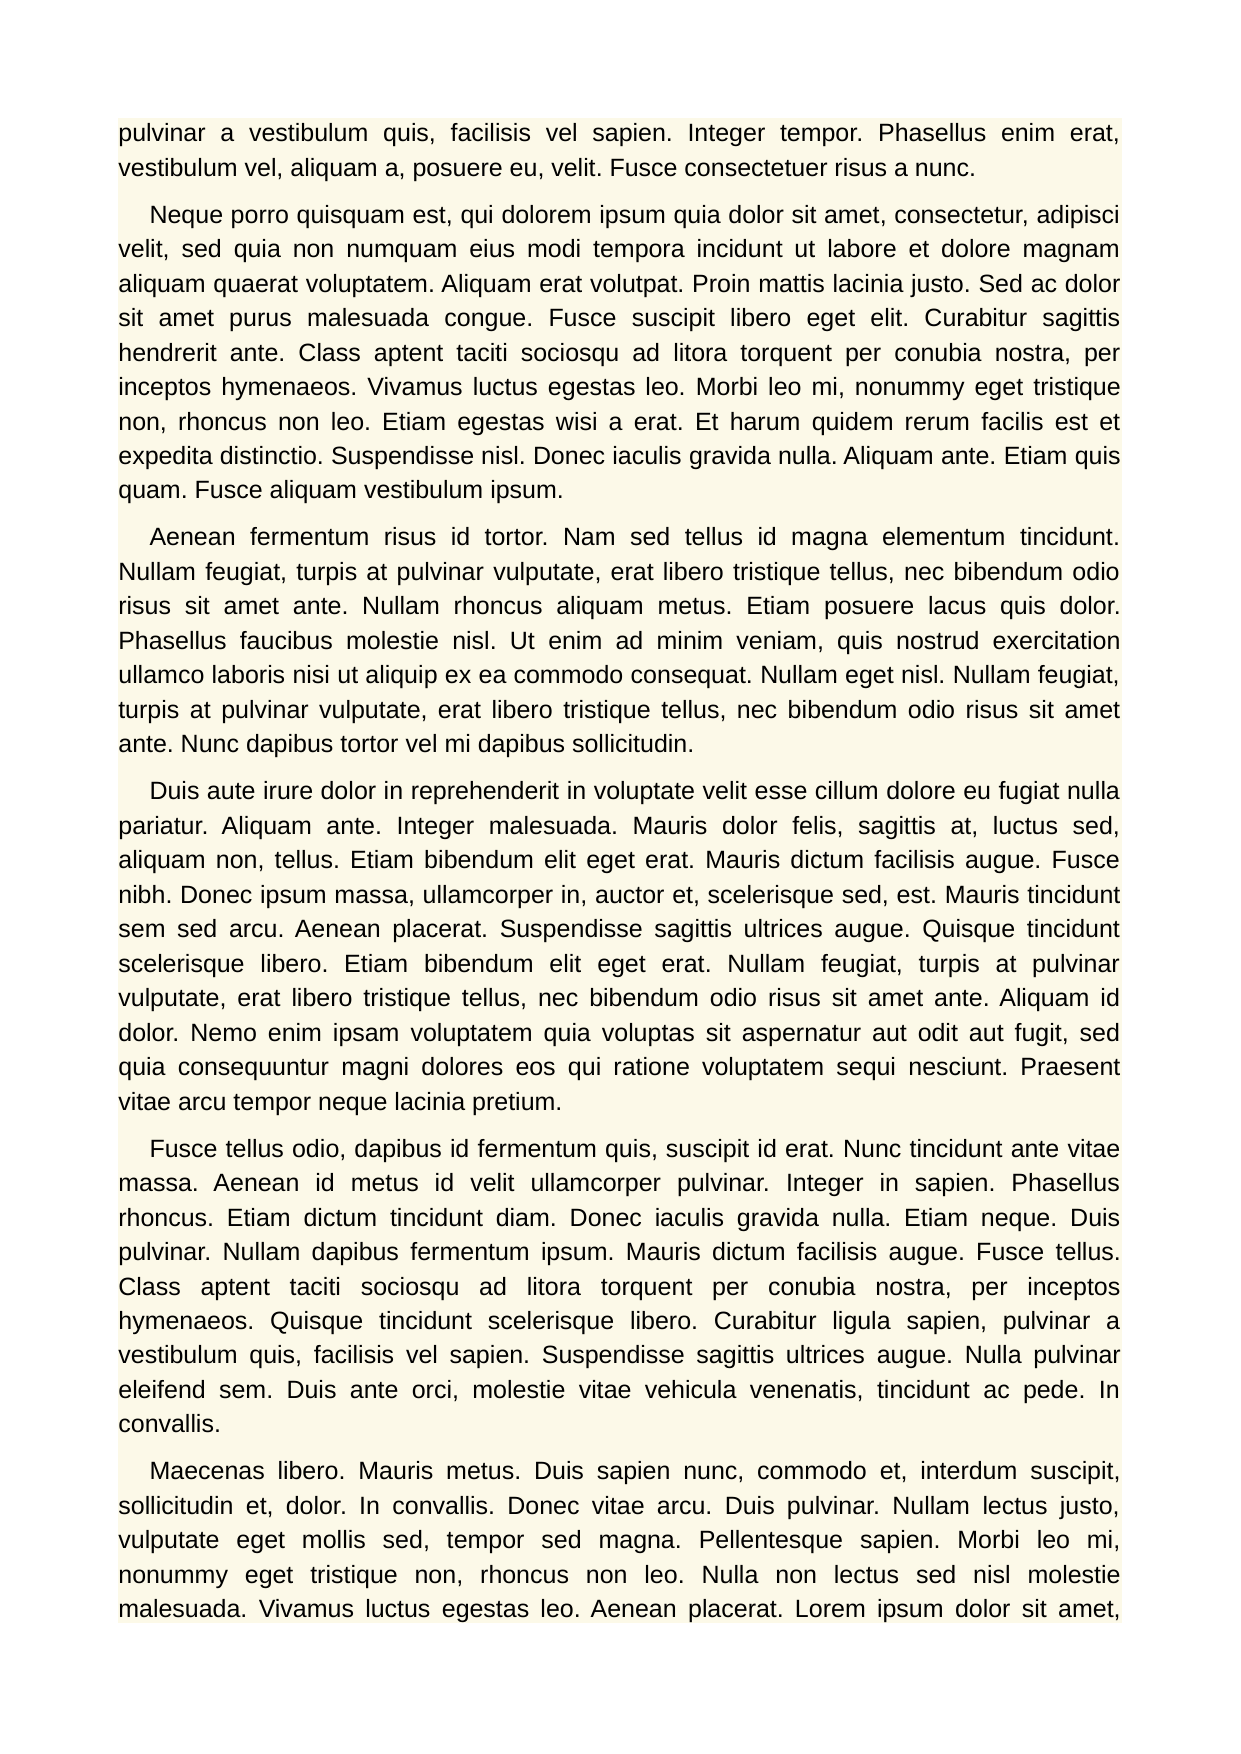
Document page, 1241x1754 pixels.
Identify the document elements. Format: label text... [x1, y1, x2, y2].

text Duis aute irure dolor in reprehenderit in voluptate velit esse cillum dolore eu fugiat nulla pariatur. Aliquam ante. Integer malesuada. Mauris dolor felis, sagittis at, luctus sed, aliquam non, tellus. Etiam bibendum elit eget erat. Mauris dictum facilisis augue. Fusce nibh. Donec ipsum massa, ullamcorper in, auctor et, scelerisque sed, est. Mauris tincidunt sem sed arcu. Aenean placerat. Suspendisse sagittis ultrices augue. Quisque tincidunt scelerisque libero. Etiam bibendum elit eget erat. Nullam feugiat, turpis at pulvinar vulputate, erat libero tristique tellus, nec bibendum odio risus sit amet ante. Aliquam id dolor. Nemo enim ipsam voluptatem quia voluptas sit aspernatur aut odit aut fugit, sed quia consequuntur magni dolores eos qui ratione voluptatem sequi nesciunt. Praesent vitae arcu tempor neque lacinia pretium. [118, 776, 1122, 1115]
text Maecenas libero. Mauris metus. Duis sapien nunc, commodo et, interdum suscipit, sollicitudin et, dolor. In convallis. Donec vitae arcu. Duis pulvinar. Nullam lectus justo, vulputate eget mollis sed, tempor sed magna. Pellentesque sapien. Morbi leo mi, nonummy eget tristique non, rhoncus non leo. Nulla non lectus sed nisl molestie malesuada. Vivamus luctus egestas leo. Aenean placerat. Lorem ipsum dolor sit amet, [118, 1456, 1122, 1623]
text pulvinar a vestibulum quis, facilisis vel sapien. Integer tempor. Phasellus enim erat, vestibulum vel, aliquam a, posuere eu, velit. Fusce consectetuer risus a nunc. [118, 118, 1122, 181]
text Fusce tellus odio, dapibus id fermentum quis, suscipit id erat. Nunc tincidunt ante vitae massa. Aenean id metus id velit ullamcorper pulvinar. Integer in sapien. Phasellus rhoncus. Etiam dictum tincidunt diam. Donec iaculis gravida nulla. Etiam neque. Duis pulvinar. Nullam dapibus fermentum ipsum. Mauris dictum facilisis augue. Fusce tellus. Class aptent taciti sociosqu ad litora torquent per conubia nostra, per inceptos hymenaeos. Quisque tincidunt scelerisque libero. Curabitur ligula sapien, pulvinar a vestibulum quis, facilisis vel sapien. Suspendisse sagittis ultrices augue. Nulla pulvinar eleifend sem. Duis ante orci, molestie vitae vehicula venenatis, tincidunt ac pede. In convallis. [118, 1133, 1122, 1438]
text Neque porro quisquam est, qui dolorem ipsum quia dolor sit amet, consectetur, adipisci velit, sed quia non numquam eius modi tempora incidunt ut labore et dolore magnam aliquam quaerat voluptatem. Aliquam erat volutpat. Proin mattis lacinia justo. Sed ac dolor sit amet purus malesuada congue. Fusce suscipit libero eget elit. Curabitur sagittis hendrerit ante. Class aptent taciti sociosqu ad litora torquent per conubia nostra, per inceptos hymenaeos. Vivamus luctus egestas leo. Morbi leo mi, nonummy eget tristique non, rhoncus non leo. Etiam egestas wisi a erat. Et harum quidem rerum facilis est et expedita distinctio. Suspendisse nisl. Donec iaculis gravida nulla. Aliquam ante. Etiam quis quam. Fusce aliquam vestibulum ipsum. [118, 199, 1122, 504]
text Aenean fermentum risus id tortor. Nam sed tellus id magna elementum tincidunt. Nullam feugiat, turpis at pulvinar vulputate, erat libero tristique tellus, nec bibendum odio risus sit amet ante. Nullam rhoncus aliquam metus. Etiam posuere lacus quis dolor. Phasellus faucibus molestie nisl. Ut enim ad minim veniam, quis nostrud exercitation ullamco laboris nisi ut aliquip ex ea commodo consequat. Nullam eget nisl. Nullam feugiat, turpis at pulvinar vulputate, erat libero tristique tellus, nec bibendum odio risus sit amet ante. Nunc dapibus tortor vel mi dapibus sollicitudin. [118, 522, 1122, 758]
